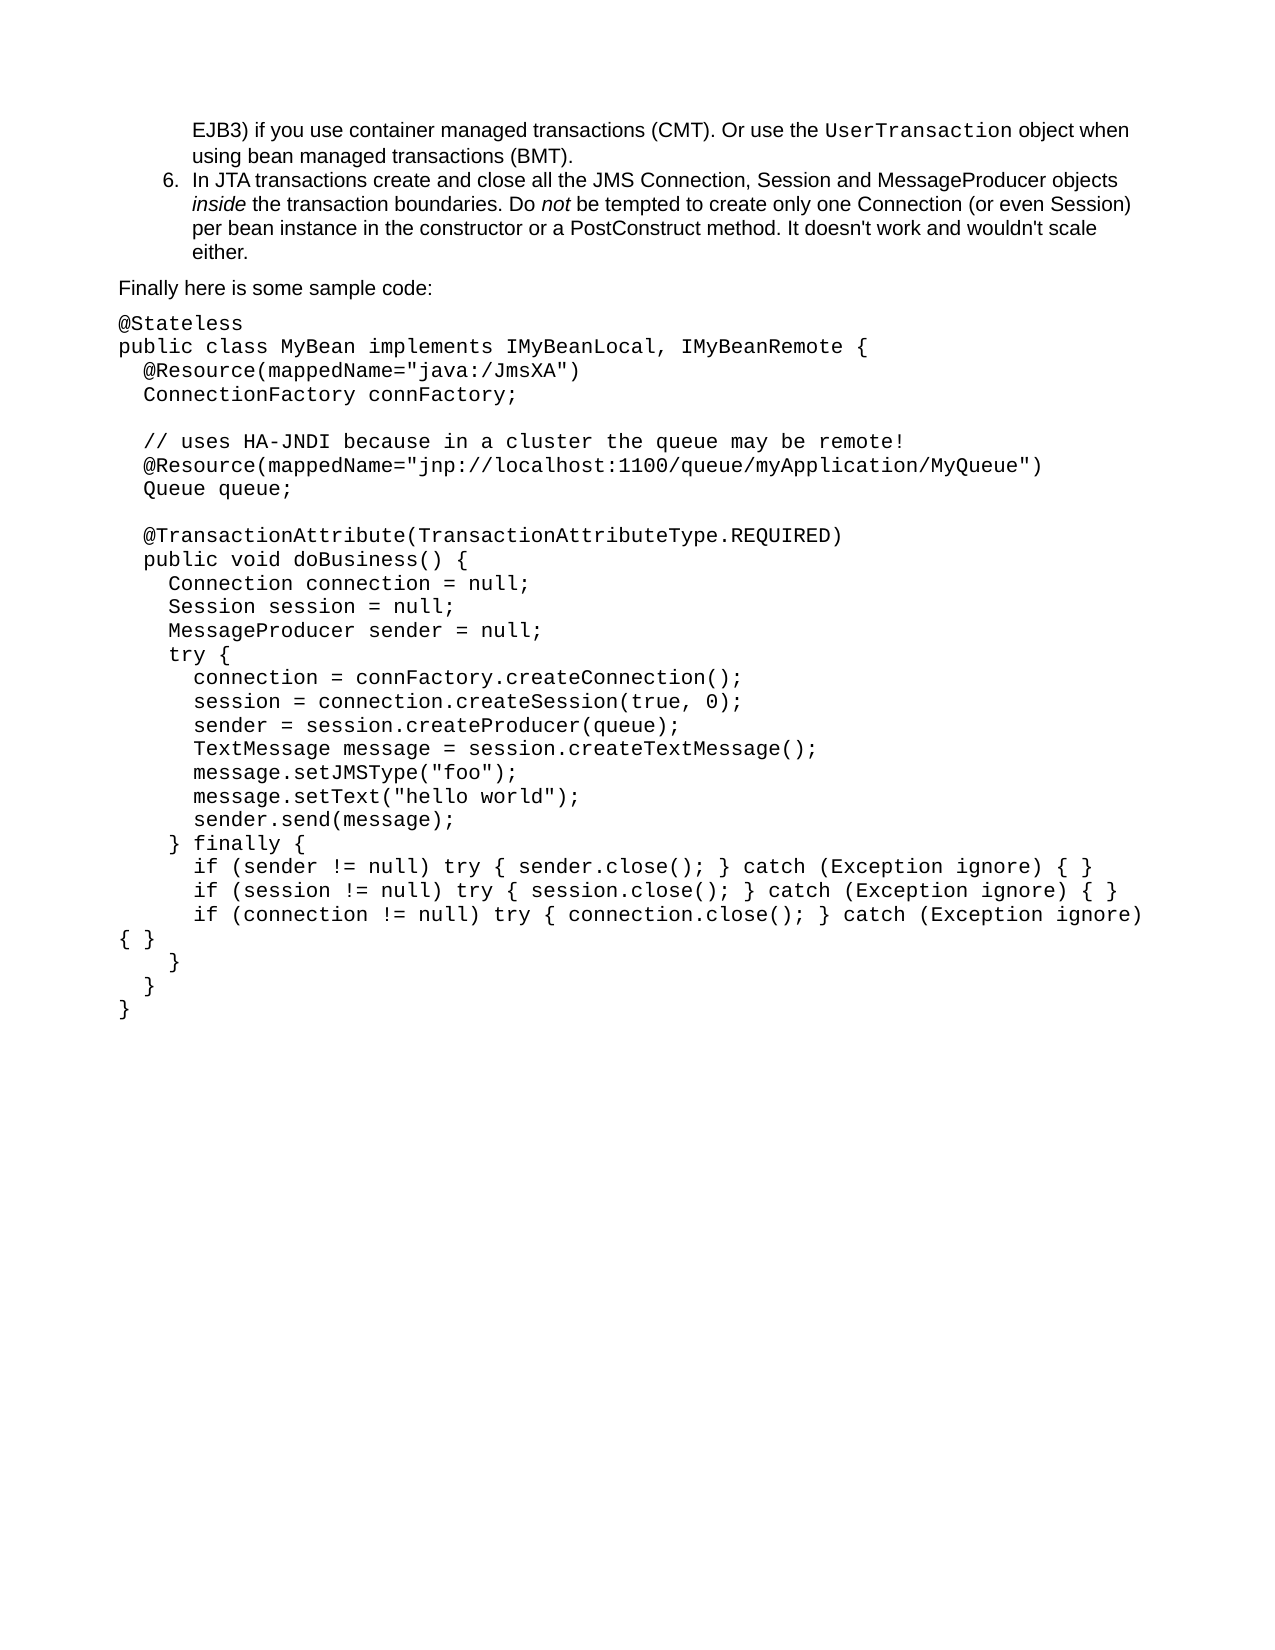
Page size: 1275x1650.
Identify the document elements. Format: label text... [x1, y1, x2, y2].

text } [118, 998, 1157, 1022]
text Session session = null; [118, 596, 1157, 620]
text } [118, 951, 1157, 975]
text sender = session.createProducer(queue); [118, 715, 1157, 738]
text public class MyBean implements IMyBeanLocal, IMyBeanRemote { [118, 336, 1157, 360]
text Finally here is some sample code: [118, 276, 1157, 300]
text if (session != null) try { session.close(); } catch (Exception ignore) { } [118, 880, 1157, 904]
text connection = connFactory.createConnection(); [118, 667, 1157, 691]
text @Stateless [118, 313, 1157, 336]
list EJB3) if you use container managed transactions (CMT). Or use the UserTransaction object when using bean managed transactions (BMT). [162, 118, 1157, 168]
text @Resource(mappedName="java:/JmsXA") [118, 360, 1157, 384]
text @TransactionAttribute(TransactionAttributeType.REQUIRED) [118, 526, 1157, 549]
text ConnectionFactory connFactory; [118, 384, 1157, 407]
text Connection connection = null; [118, 573, 1157, 596]
text session = connection.createSession(true, 0); [118, 691, 1157, 715]
text MessageProducer sender = null; [118, 620, 1157, 644]
text if (connection != null) try { connection.close(); } catch (Exception ignore) { } [118, 904, 1157, 951]
text public void doBusiness() { [118, 549, 1157, 573]
text } finally { [118, 833, 1157, 857]
text TextMessage message = session.createTextMessage(); [118, 738, 1157, 762]
text @Resource(mappedName="jnp://localhost:1100/queue/myApplication/MyQueue") [118, 454, 1157, 478]
text try { [118, 644, 1157, 667]
text message.setJMSType("foo"); [118, 762, 1157, 786]
text } [118, 975, 1157, 998]
text // uses HA-JNDI because in a cluster the queue may be remote! [118, 431, 1157, 454]
text Queue queue; [118, 478, 1157, 502]
list In JTA transactions create and close all the JMS Connection, Session and MessageProducer objects inside the transaction boundaries. Do not be tempted to create only one Connection (or even Session) per bean instance in the constructor or a PostConstruct method. It doesn't work and wouldn't scale either. [162, 168, 1157, 264]
text if (sender != null) try { sender.close(); } catch (Exception ignore) { } [118, 857, 1157, 880]
text sender.send(message); [118, 809, 1157, 833]
text message.setText("hello world"); [118, 786, 1157, 809]
